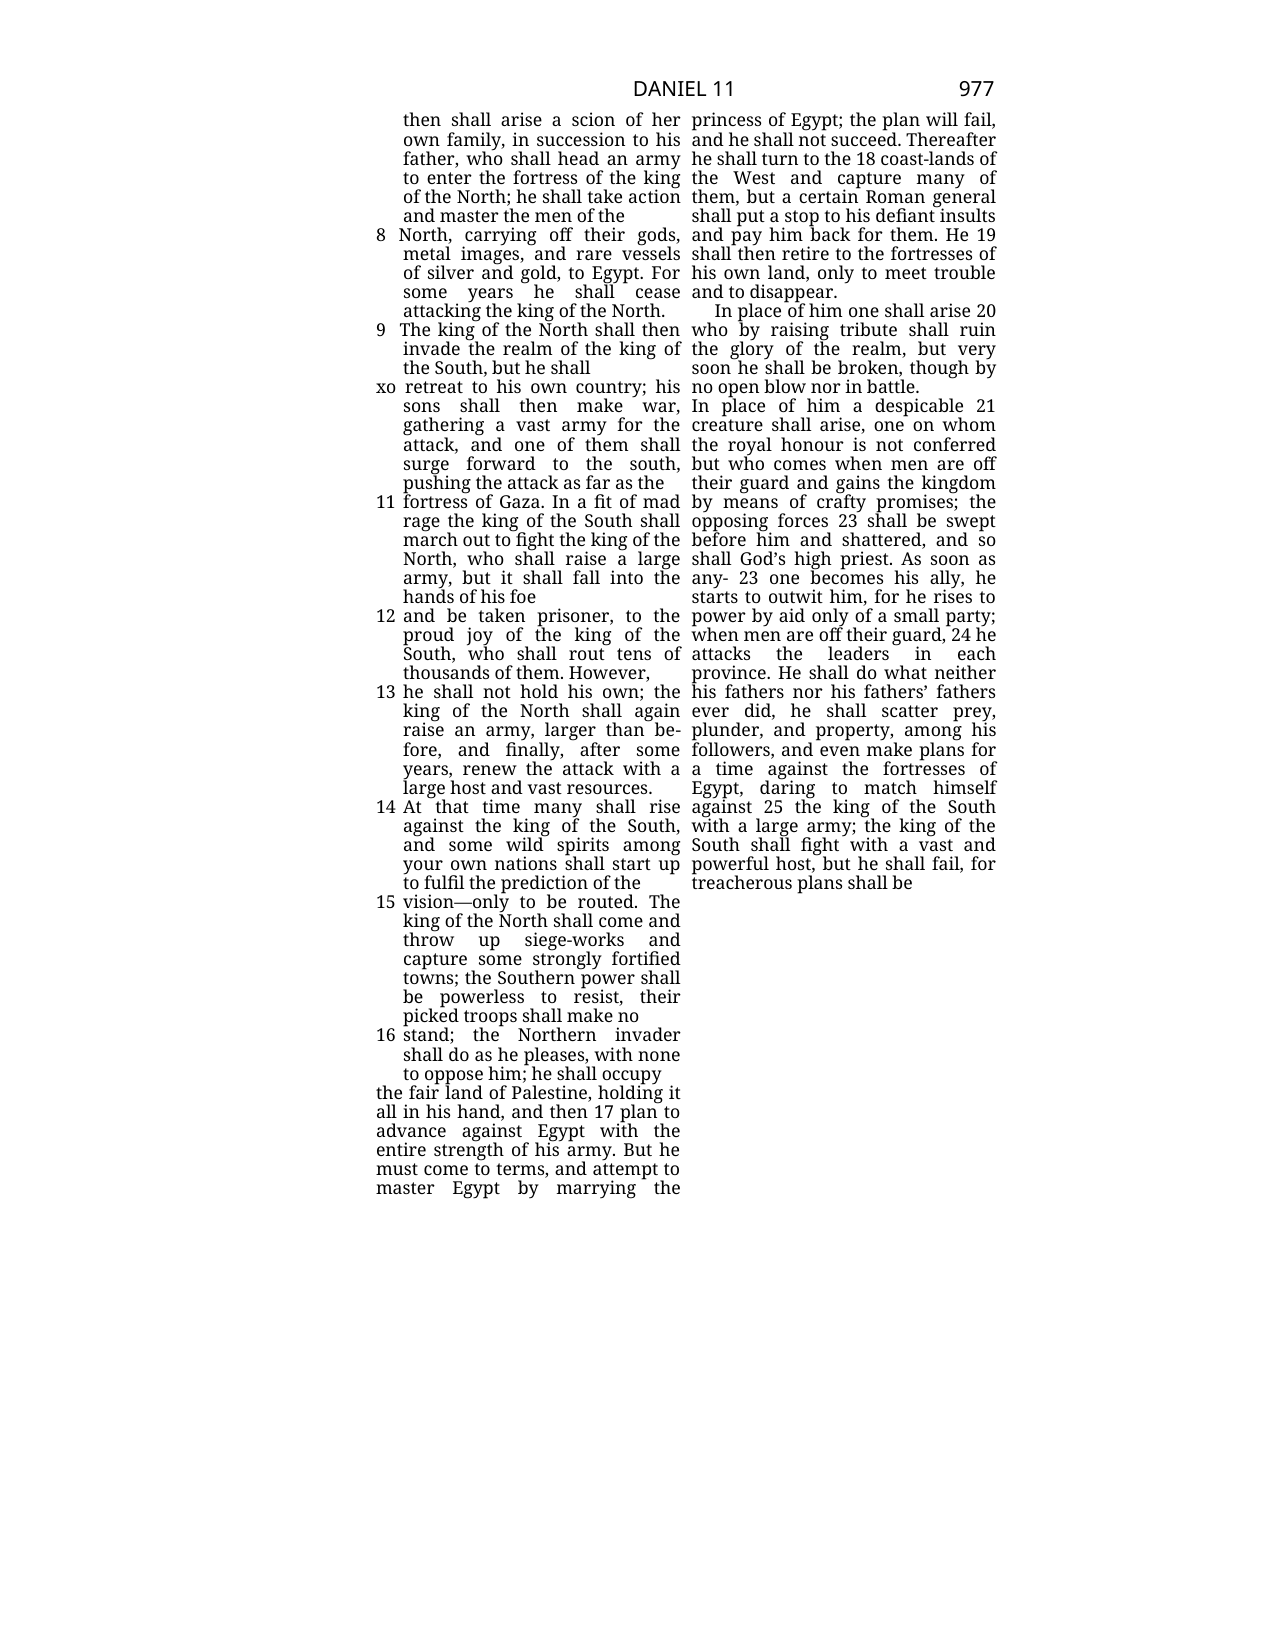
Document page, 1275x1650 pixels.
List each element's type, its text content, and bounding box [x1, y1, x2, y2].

text the fair land of Palestine, hold­ing it all in his hand, and then 17 plan to advance against Egypt with the entire strength of his army. But he must come to terms, and attempt to master Egypt by marrying the [376, 1084, 681, 1198]
text xo retreat to his own country; his sons shall then make war, gathering a vast army for the attack, and one of them shall surge forward to the south, pushing the attack as far as the [376, 378, 681, 493]
list stand; the Northern invader shall do as he pleases, with none to oppose him; he shall occupy [376, 1027, 681, 1084]
list fortress of Gaza. In a fit of mad rage the king of the South shall march out to fight the king of the North, who shall raise a large army, but it shall fall into the hands of his foe [376, 493, 681, 607]
list At that time many shall rise against the king of the South, and some wild spirits among your own nations shall start up to fulfil the prediction of the [376, 798, 681, 893]
list The king of the North shall then invade the realm of the king of the South, but he shall [376, 321, 681, 378]
text In place of him a despicable 21 creature shall arise, one on whom the royal honour is not conferred but who comes when men are off their guard and gains the kingdom by means of crafty promises; the opposing forces 23 shall be swept before him and shattered, and so shall God’s high priest. As soon as any- 23 one becomes his ally, he starts to outwit him, for he rises to power by aid only of a small party; when men are off their guard, 24 he attacks the leaders in each province. He shall do what neither his fathers nor his fathers’ fathers ever did, he shall scatter prey, plunder, and prop­erty, among his followers, and even make plans for a time against the fortresses of Egypt, daring to match himself against 25 the king of the South with a large army; the king of the South shall fight with a vast and powerful host, but he shall fail, for treacherous plans shall be [691, 398, 996, 893]
list North, carrying off their gods, metal images, and rare vessels of silver and gold, to Egypt. For some years he shall cease attacking the king of the North. [376, 226, 681, 321]
text In place of him one shall arise 20 who by raising tribute shall ruin the glory of the realm, but very soon he shall be broken, though by no open blow nor in battle. [691, 302, 996, 398]
text then shall arise a scion of her own family, in succession to his father, who shall head an army to enter the fortress of the king of the North; he shall take ac­tion and master the men of the [403, 112, 681, 226]
text princess of Egypt; the plan will fail, and he shall not succeed. Thereafter he shall turn to the 18 coast-lands of the West and capture many of them, but a certain Roman general shall put a stop to his defiant insults and pay him back for them. He 19 shall then retire to the fortresses of his own land, only to meet trouble and to disappear. [691, 112, 996, 302]
list he shall not hold his own; the king of the North shall again raise an army, larger than be­fore, and finally, after some years, renew the attack with a large host and vast resources. [376, 683, 681, 798]
list and be taken prisoner, to the proud joy of the king of the South, who shall rout tens of thousands of them. However, [376, 607, 681, 683]
list vision—only to be routed. The king of the North shall come and throw up siege-works and capture some strongly fortified towns; the Southern power shall be powerless to resist, their picked troops shall make no [376, 893, 681, 1027]
